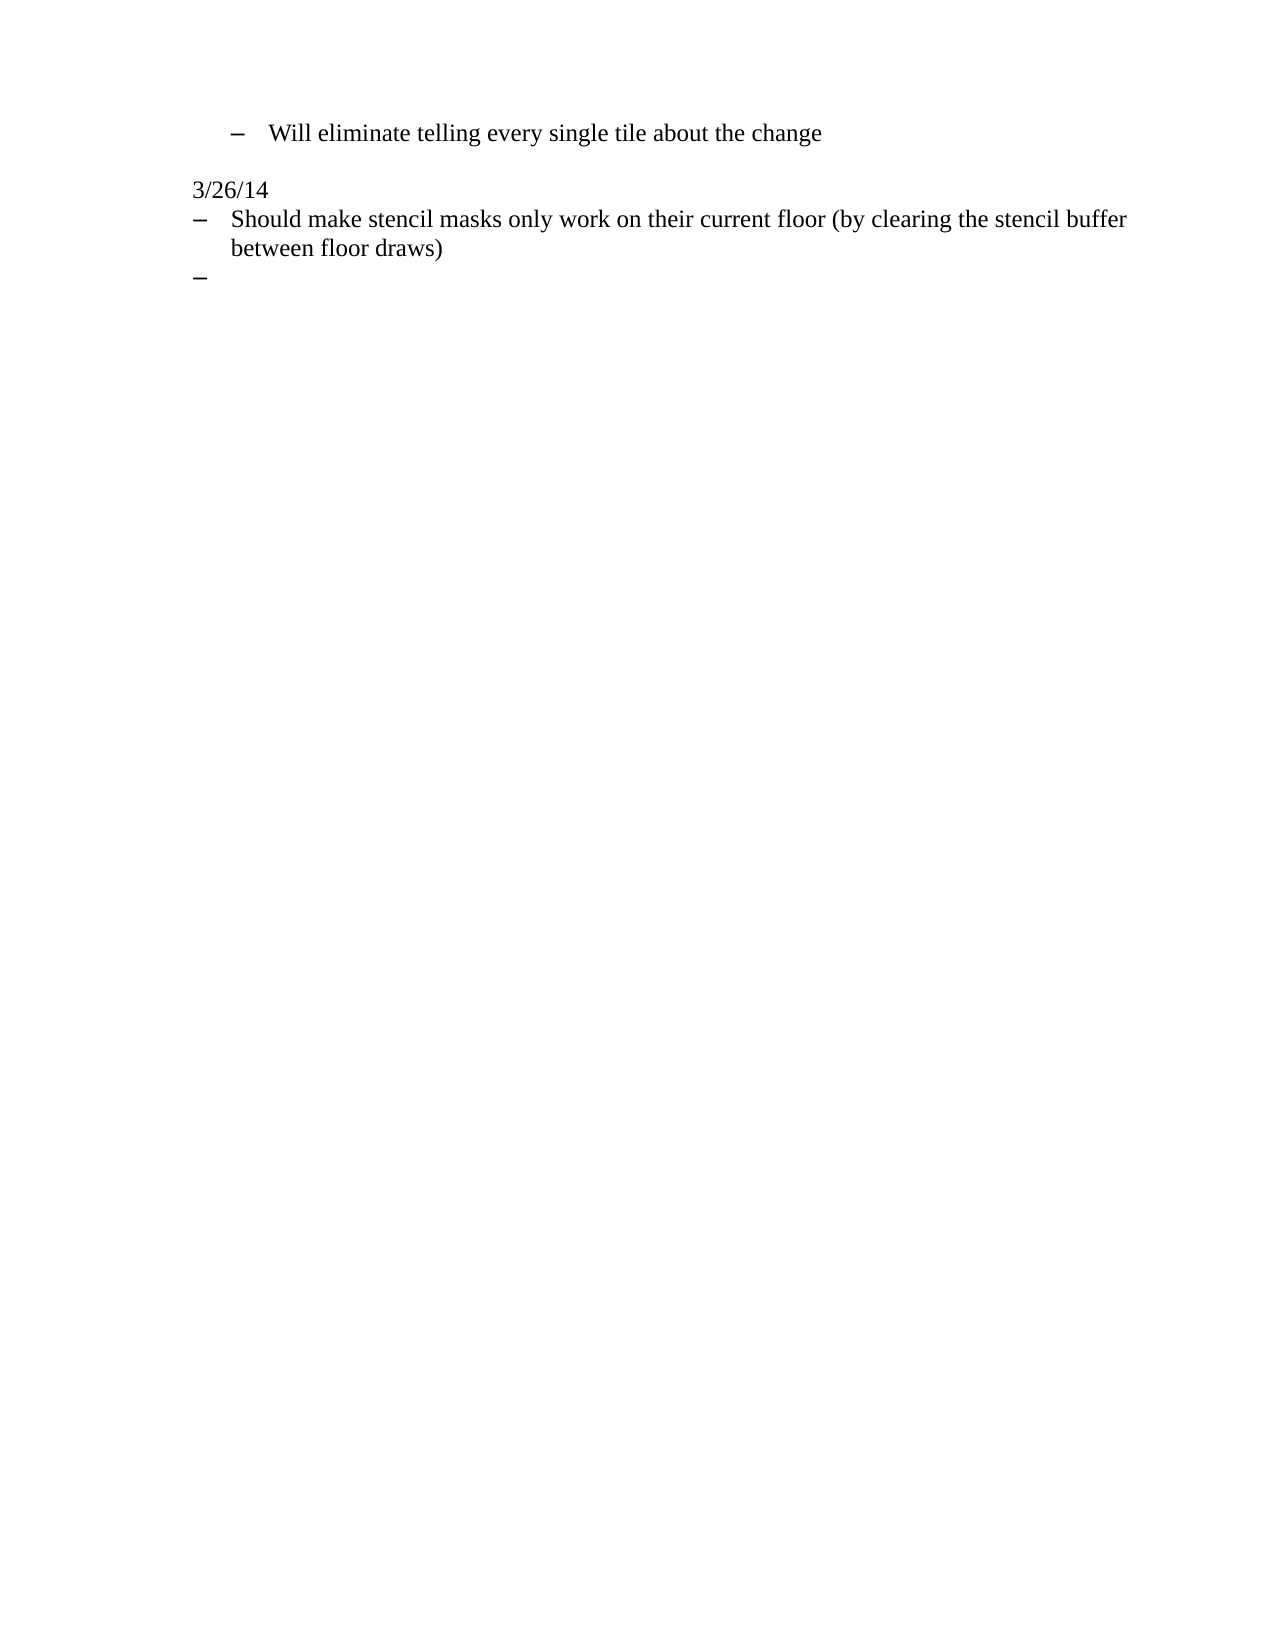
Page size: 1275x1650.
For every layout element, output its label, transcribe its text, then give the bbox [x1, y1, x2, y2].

text 3/26/14 [118, 176, 1157, 204]
list Should make stencil masks only work on their current floor (by clearing the stencil buffer between floor draws) [193, 204, 1157, 262]
list Will eliminate telling every single tile about the change [231, 118, 1157, 147]
